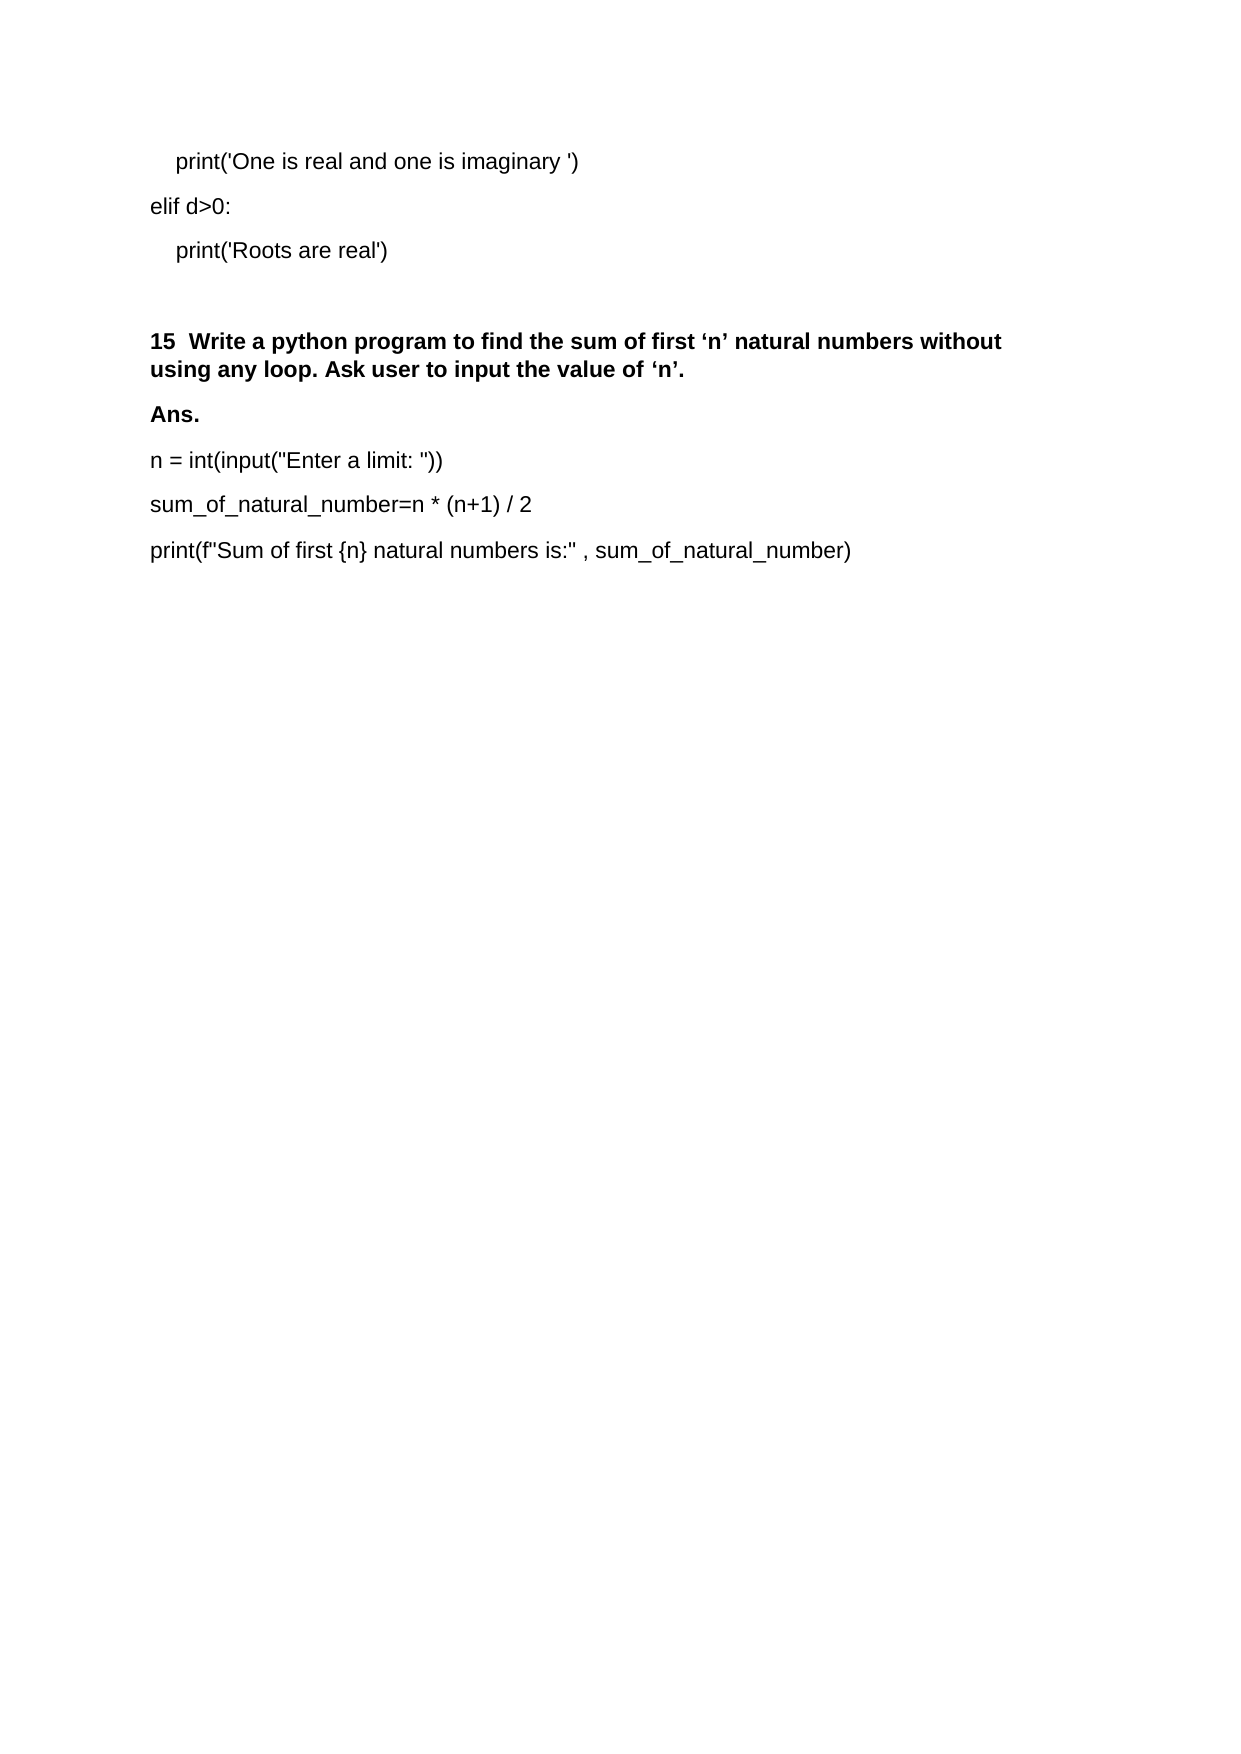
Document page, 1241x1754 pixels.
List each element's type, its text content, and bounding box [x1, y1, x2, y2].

text print('Roots are real') [176, 238, 1103, 264]
text Ans. [150, 401, 1103, 427]
text n = int(input("Enter a limit: ")) sum_of_natural_number=n * (n+1) / 2 [150, 447, 534, 518]
subtitle Write a python program to find the sum of first ‘n’ natural numbers without using any loop. Ask user to input the value of ‘n’. [150, 328, 1069, 382]
text print('One is real and one is imaginary ') elif d>0: [150, 148, 581, 219]
text print(f"Sum of first {n} natural numbers is:" , sum_of_natural_number) [150, 537, 1103, 563]
